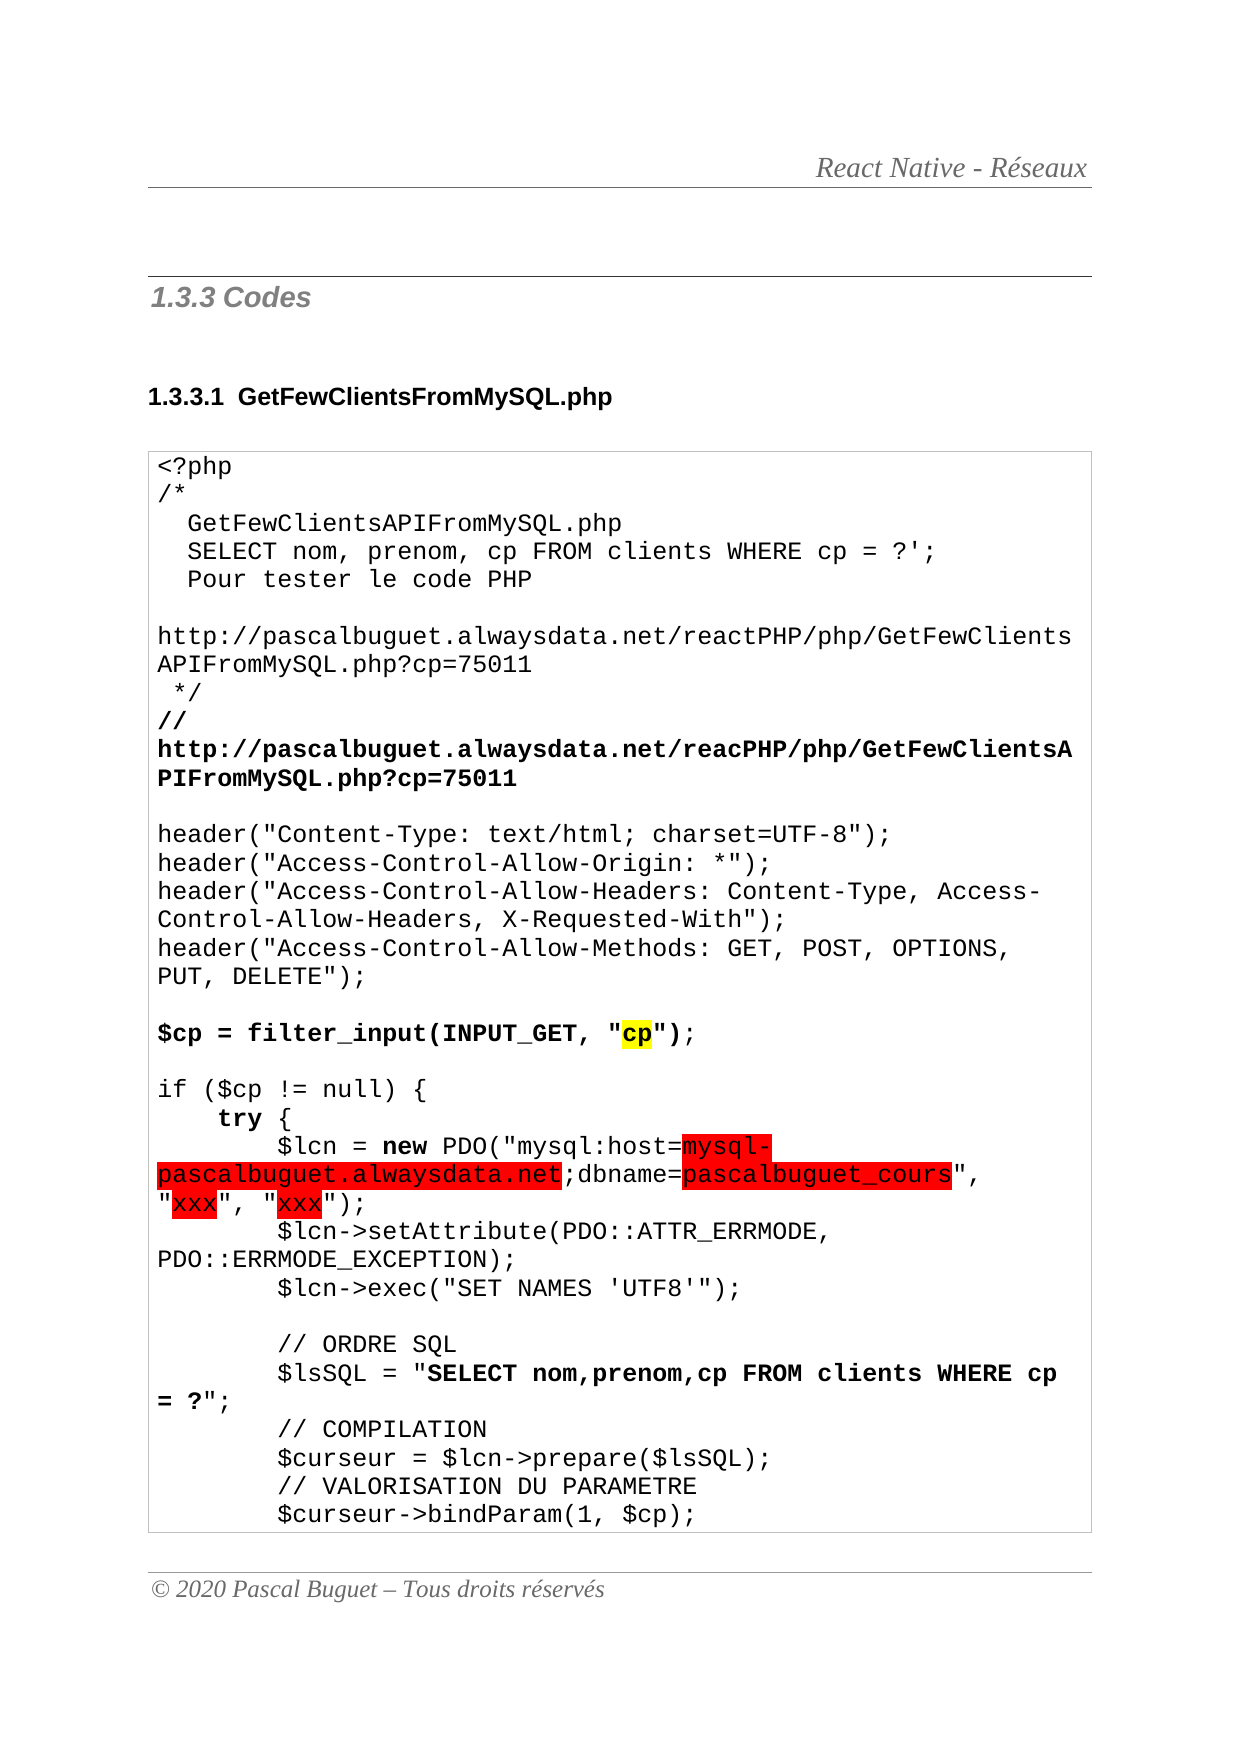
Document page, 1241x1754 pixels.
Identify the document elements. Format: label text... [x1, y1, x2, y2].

text header("Content-Type: text/html; charset=UTF-8"); header("Access-Control-Allow-Origin: *"); header("Access-Control-Allow-Headers: Content-Type, Access-Control-Allow-Headers, X-Requested-With"); header("Access-Control-Allow-Methods: GET, POST, OPTIONS, PUT, DELETE"); $cp = filter_input(INPUT_GET, "cp"); if ($cp != null) { try { $lcn = new PDO("mysql:host=mysql-pascalbuguet.alwaysdata.net;dbname=pascalbuguet_cours", "xxx", "xxx"); $lcn->setAttribute(PDO::ATTR_ERRMODE, PDO::ERRMODE_EXCEPTION); $lcn->exec("SET NAMES 'UTF8'"); // ORDRE SQL $lsSQL = "SELECT nom,prenom,cp FROM clients WHERE cp = ?"; // COMPILATION $curseur = $lcn->prepare($lsSQL); // VALORISATION DU PARAMETRE $curseur->bindParam(1, $cp); [149, 819, 1091, 1532]
subtitle GetFewClientsFromMySQL.php [148, 381, 1092, 410]
text <?php /* GetFewClientsAPIFromMySQL.php SELECT nom, prenom, cp FROM clients WHERE cp = ?'; Pour tester le code PHP http://pascalbuguet.alwaysdata.net/reactPHP/php/GetFewClientsAPIFromMySQL.php?cp=75011 */ // http://pascalbuguet.alwaysdata.net/reacPHP/php/GetFewClientsAPIFromMySQL.php?cp=75011 [149, 452, 1091, 819]
subtitle Codes [148, 277, 1092, 316]
